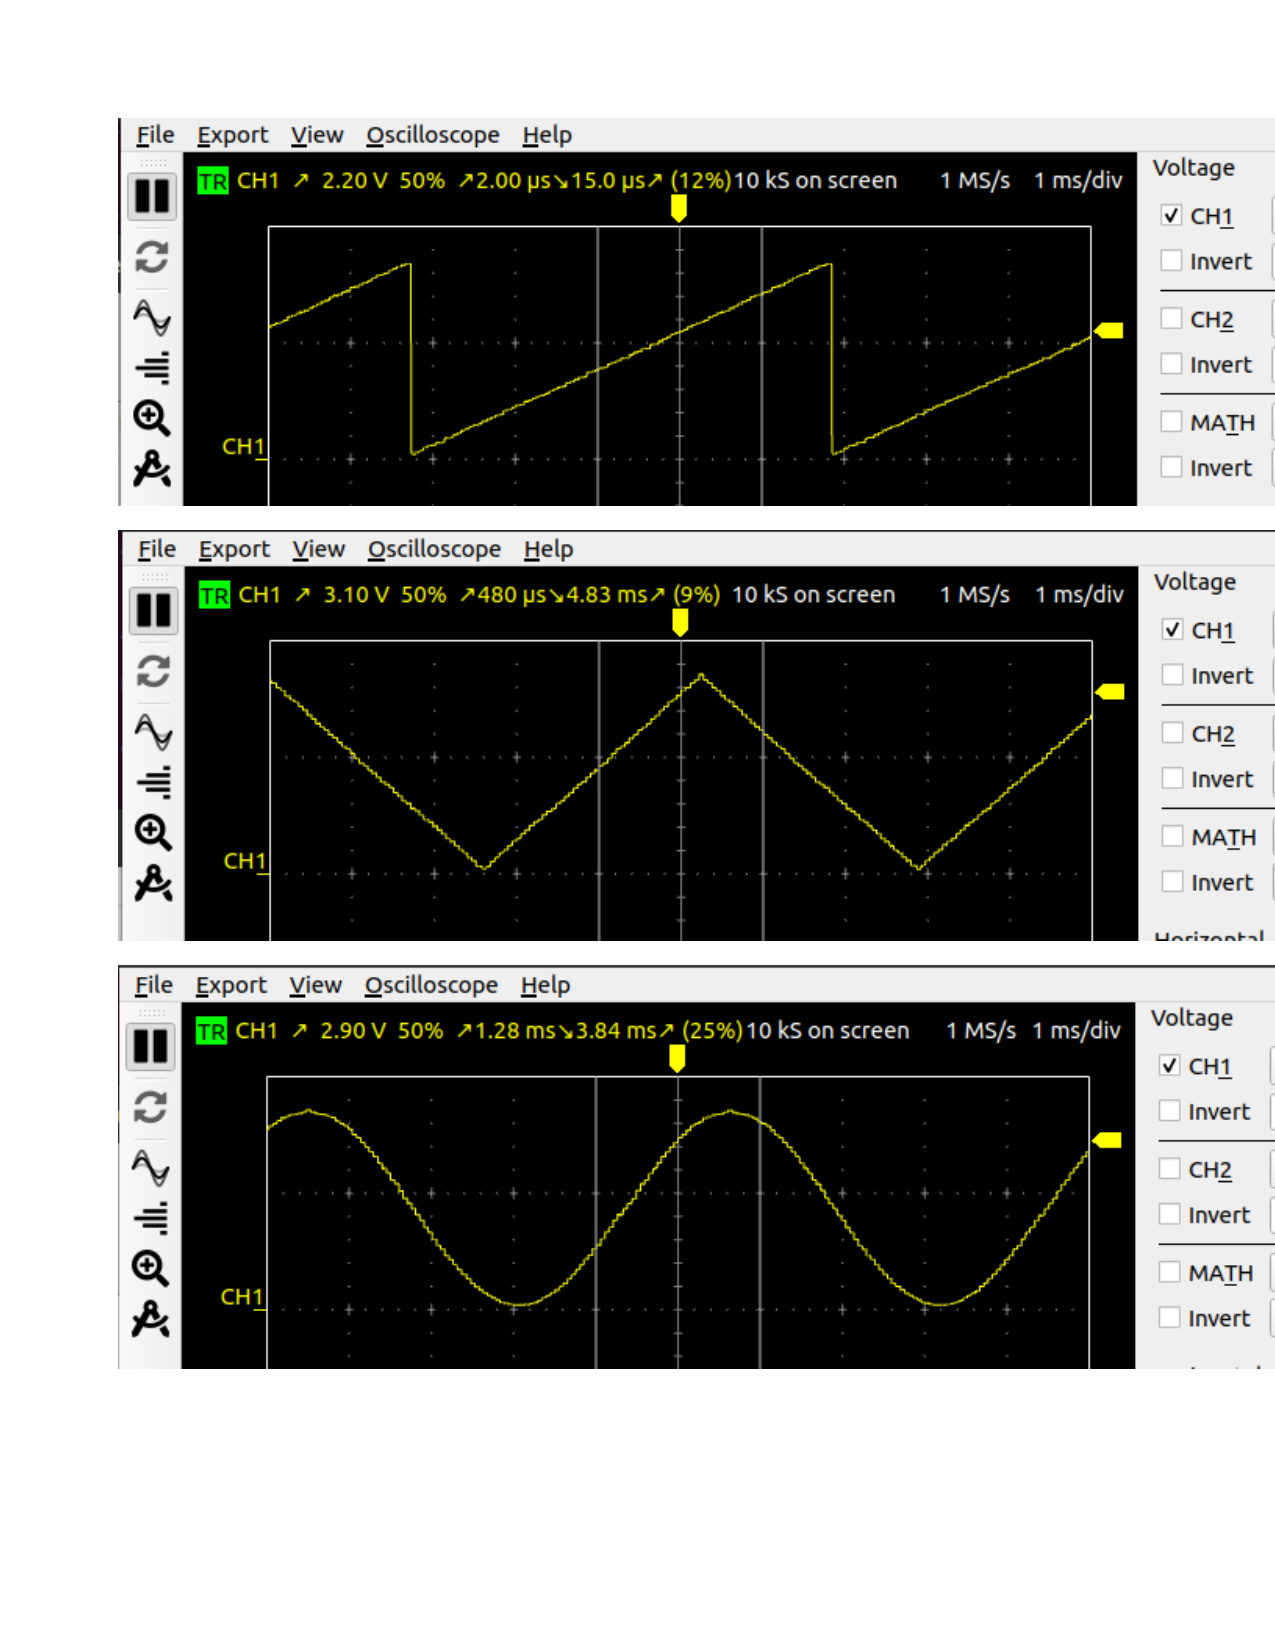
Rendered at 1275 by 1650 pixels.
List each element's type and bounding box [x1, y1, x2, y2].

picture [118, 965, 1275, 1369]
picture [118, 530, 1275, 941]
picture [118, 118, 1275, 506]
